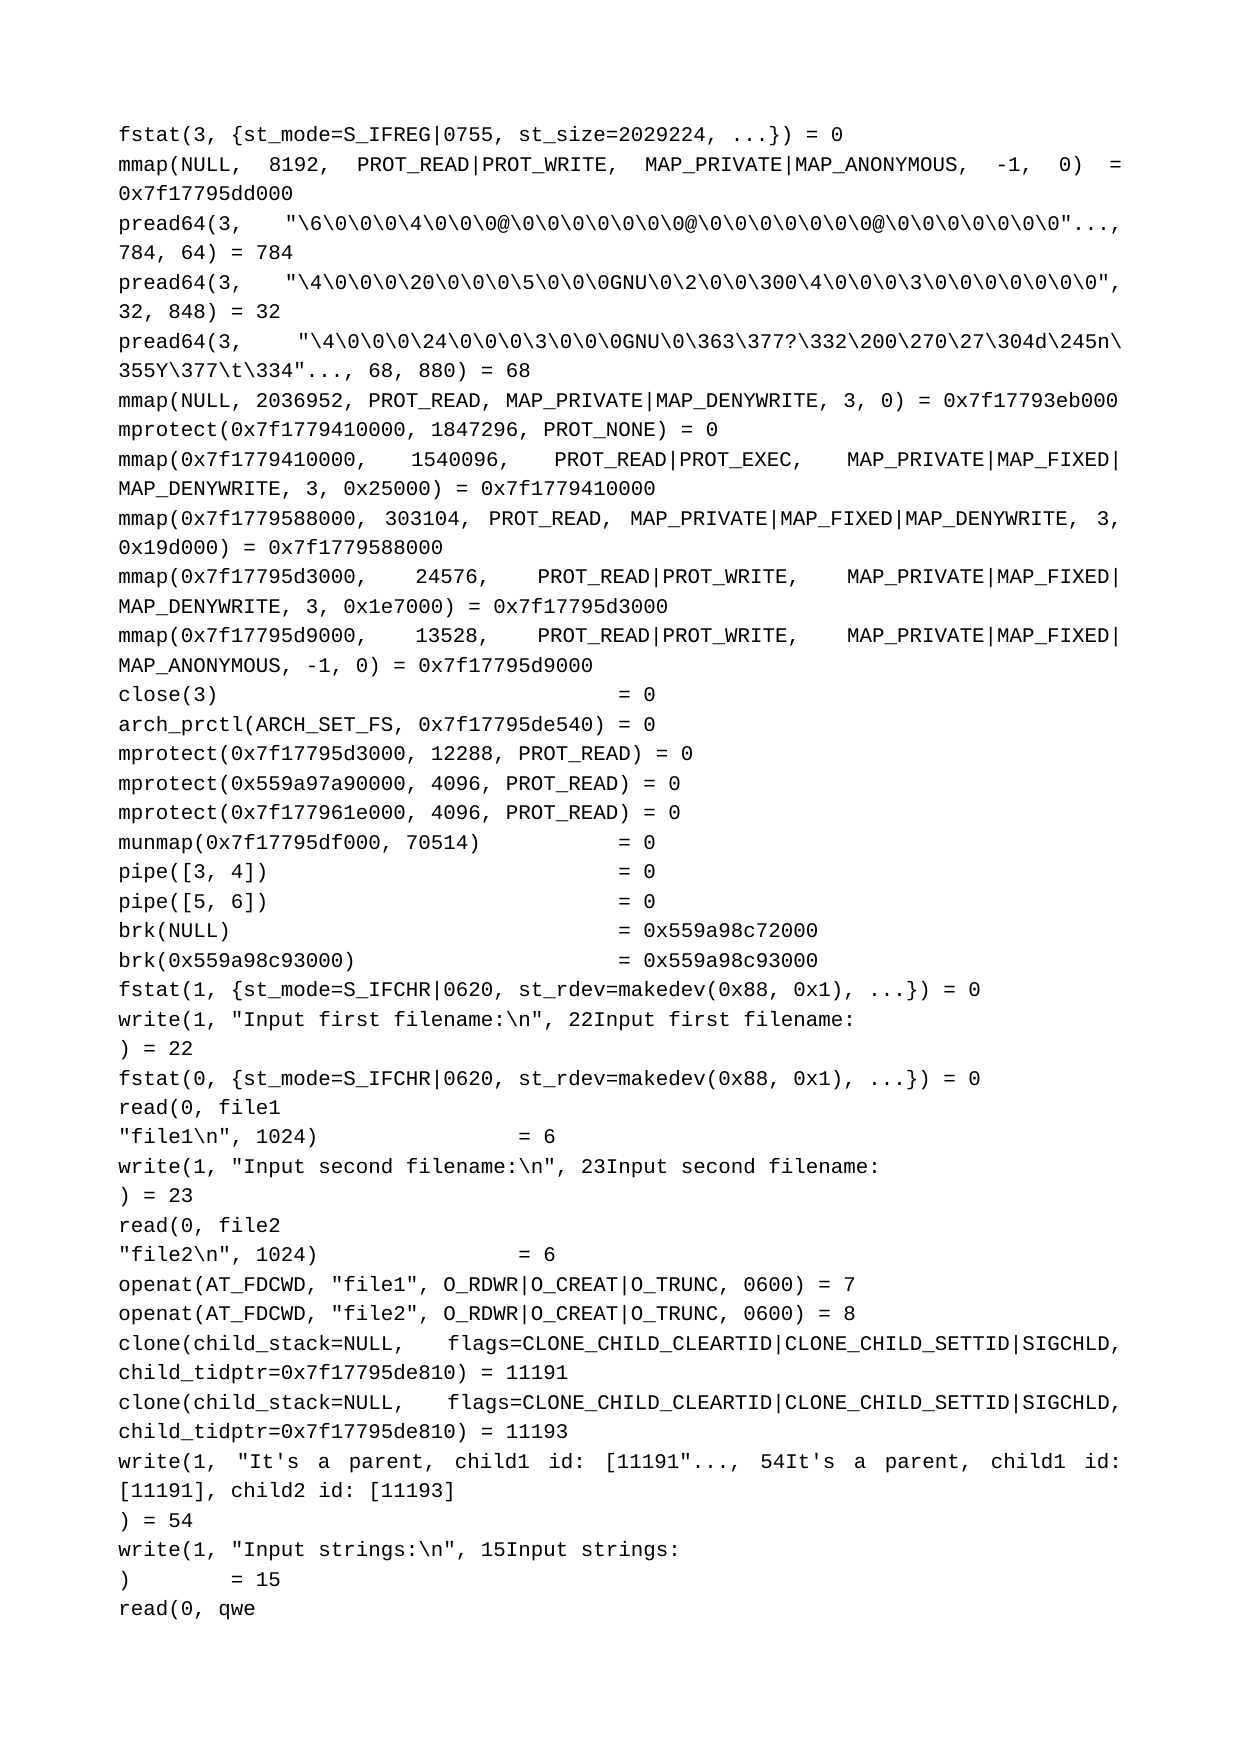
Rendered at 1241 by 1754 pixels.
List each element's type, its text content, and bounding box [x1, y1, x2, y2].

text fstat(3, {st_mode=S_IFREG|0755, st_size=2029224, ...}) = 0 [118, 118, 1122, 148]
text mprotect(0x7f1779410000, 1847296, PROT_NONE) = 0 [118, 413, 1122, 442]
text ) = 54 [118, 1504, 1122, 1533]
text mmap(0x7f17795d3000, 24576, PROT_READ|PROT_WRITE, MAP_PRIVATE|MAP_FIXED|MAP_DENYWRITE, 3, 0x1e7000) = 0x7f17795d3000 [118, 560, 1122, 619]
text fstat(0, {st_mode=S_IFCHR|0620, st_rdev=makedev(0x88, 0x1), ...}) = 0 [118, 1061, 1122, 1091]
text pread64(3, "\4\0\0\0\20\0\0\0\5\0\0\0GNU\0\2\0\0\300\4\0\0\0\3\0\0\0\0\0\0\0", 32, 848) = 32 [118, 266, 1122, 324]
text mmap(0x7f17795d9000, 13528, PROT_READ|PROT_WRITE, MAP_PRIVATE|MAP_FIXED|MAP_ANONYMOUS, -1, 0) = 0x7f17795d9000 [118, 619, 1122, 678]
text read(0, file2 [118, 1209, 1122, 1238]
text openat(AT_FDCWD, "file2", O_RDWR|O_CREAT|O_TRUNC, 0600) = 8 [118, 1297, 1122, 1327]
text mprotect(0x7f177961e000, 4096, PROT_READ) = 0 [118, 796, 1122, 826]
text arch_prctl(ARCH_SET_FS, 0x7f17795de540) = 0 [118, 708, 1122, 737]
text "file1\n", 1024) = 6 [118, 1120, 1122, 1150]
text mmap(0x7f1779588000, 303104, PROT_READ, MAP_PRIVATE|MAP_FIXED|MAP_DENYWRITE, 3, 0x19d000) = 0x7f1779588000 [118, 501, 1122, 560]
text write(1, "It's a parent, child1 id: [11191"..., 54It's a parent, child1 id: [11191], child2 id: [11193] [118, 1445, 1122, 1504]
text write(1, "Input strings:\n", 15Input strings: [118, 1533, 1122, 1563]
text write(1, "Input second filename:\n", 23Input second filename: [118, 1150, 1122, 1179]
text mprotect(0x559a97a90000, 4096, PROT_READ) = 0 [118, 767, 1122, 796]
text mmap(NULL, 8192, PROT_READ|PROT_WRITE, MAP_PRIVATE|MAP_ANONYMOUS, -1, 0) = 0x7f17795dd000 [118, 148, 1122, 207]
text brk(0x559a98c93000) = 0x559a98c93000 [118, 943, 1122, 973]
text "file2\n", 1024) = 6 [118, 1238, 1122, 1268]
text mprotect(0x7f17795d3000, 12288, PROT_READ) = 0 [118, 737, 1122, 767]
text read(0, file1 [118, 1091, 1122, 1120]
text brk(NULL) = 0x559a98c72000 [118, 914, 1122, 943]
text pread64(3, "\4\0\0\0\24\0\0\0\3\0\0\0GNU\0\363\377?\332\200\270\27\304d\245n\355Y\377\t\334"..., 68, 880) = 68 [118, 324, 1122, 383]
text fstat(1, {st_mode=S_IFCHR|0620, st_rdev=makedev(0x88, 0x1), ...}) = 0 [118, 973, 1122, 1002]
text ) = 22 [118, 1032, 1122, 1061]
text munmap(0x7f17795df000, 70514) = 0 [118, 826, 1122, 855]
text clone(child_stack=NULL, flags=CLONE_CHILD_CLEARTID|CLONE_CHILD_SETTID|SIGCHLD, child_tidptr=0x7f17795de810) = 11191 [118, 1327, 1122, 1386]
text read(0, qwe [118, 1592, 1122, 1622]
text pread64(3, "\6\0\0\0\4\0\0\0@\0\0\0\0\0\0\0@\0\0\0\0\0\0\0@\0\0\0\0\0\0\0"..., 784, 64) = 784 [118, 207, 1122, 266]
text close(3) = 0 [118, 678, 1122, 708]
text ) = 15 [118, 1563, 1122, 1592]
text mmap(0x7f1779410000, 1540096, PROT_READ|PROT_EXEC, MAP_PRIVATE|MAP_FIXED|MAP_DENYWRITE, 3, 0x25000) = 0x7f1779410000 [118, 442, 1122, 501]
text write(1, "Input first filename:\n", 22Input first filename: [118, 1002, 1122, 1032]
text pipe([3, 4]) = 0 [118, 855, 1122, 884]
text pipe([5, 6]) = 0 [118, 884, 1122, 914]
text clone(child_stack=NULL, flags=CLONE_CHILD_CLEARTID|CLONE_CHILD_SETTID|SIGCHLD, child_tidptr=0x7f17795de810) = 11193 [118, 1386, 1122, 1445]
text openat(AT_FDCWD, "file1", O_RDWR|O_CREAT|O_TRUNC, 0600) = 7 [118, 1268, 1122, 1297]
text mmap(NULL, 2036952, PROT_READ, MAP_PRIVATE|MAP_DENYWRITE, 3, 0) = 0x7f17793eb000 [118, 383, 1122, 413]
text ) = 23 [118, 1179, 1122, 1209]
